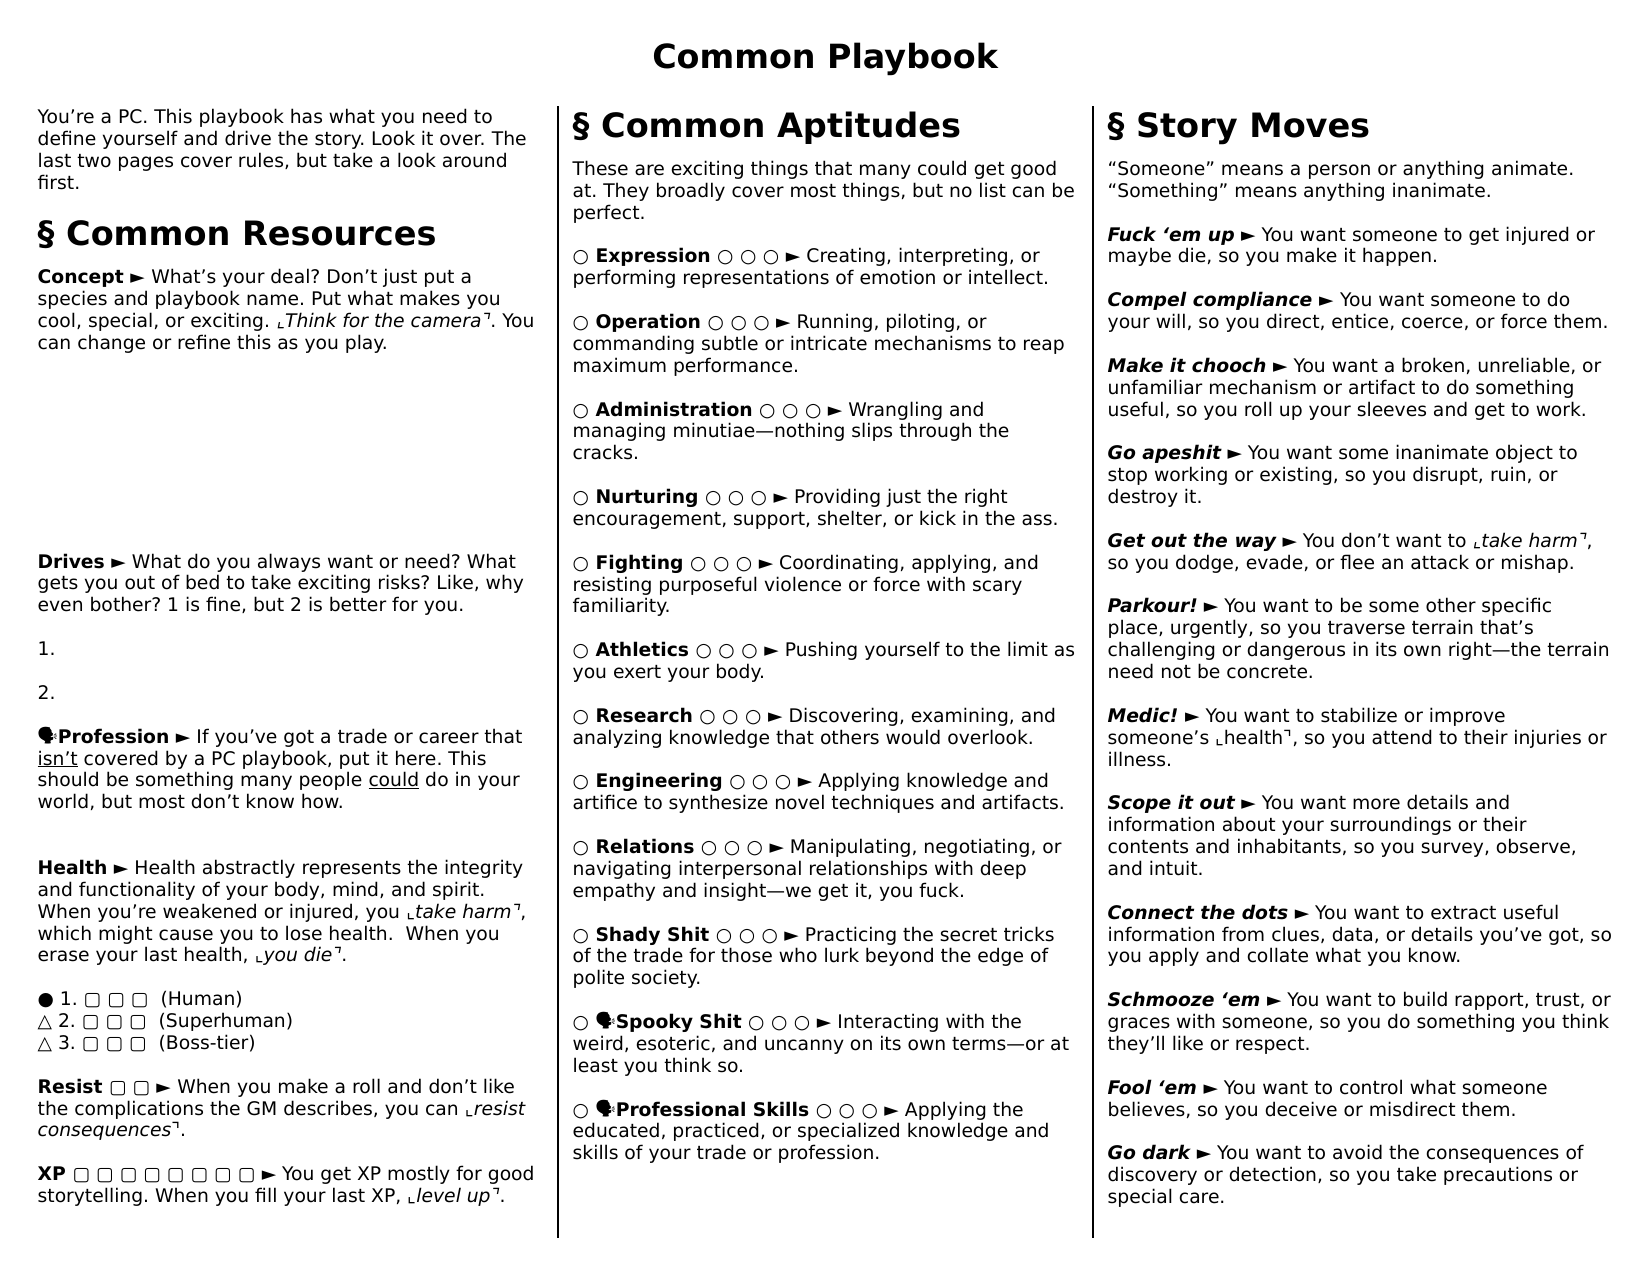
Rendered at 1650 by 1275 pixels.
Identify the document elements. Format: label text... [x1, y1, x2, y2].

text △ 3. ▢ ▢ ▢ (Boss-tier) [37, 1032, 542, 1054]
text ○ Relations ○ ○ ○ ► Manipulating, negotiating, or navigating interpersonal relationships with deep empathy and insight—we get it, you fuck. [572, 836, 1077, 902]
text ○ Nurturing ○ ○ ○ ► Providing just the right encouragement, support, shelter, or kick in the ass. [572, 486, 1077, 530]
text 🗣Profession ► If you’ve got a trade or career that isn’t covered by a PC playbook, put it here. This should be something many people could do in your world, but most don’t know how. [37, 726, 542, 813]
subtitle § Story Moves [1107, 106, 1612, 145]
text XP ▢ ▢ ▢ ▢ ▢ ▢ ▢ ▢ ► You get XP mostly for good storytelling. When you fill your last XP, ⌞level up⌝. [37, 1163, 542, 1207]
text Schmooze ‘em ► You want to build rapport, trust, or graces with someone, so you do something you think they’ll like or respect. [1107, 989, 1612, 1055]
text Make it chooch ► You want a broken, unreliable, or unfamiliar mechanism or artifact to do something useful, so you roll up your sleeves and get to work. [1107, 355, 1612, 420]
text Drives ► What do you always want or need? What gets you out of bed to take exciting risks? Like, why even bother? 1 is fine, but 2 is better for you. [37, 551, 542, 616]
text Resist ▢ ▢ ► When you make a roll and don’t like the complications the GM describes, you can ⌞resist consequences⌝. [37, 1076, 542, 1141]
subtitle § Common Aptitudes [572, 106, 1077, 145]
text ○ Administration ○ ○ ○ ► Wrangling and managing minutiae—nothing slips through the cracks. [572, 398, 1077, 464]
text ○ Fighting ○ ○ ○ ► Coordinating, applying, and resisting purposeful violence or force with scary familiarity. [572, 552, 1077, 617]
text ○ Operation ○ ○ ○ ► Running, piloting, or commanding subtle or intricate mechanisms to reap maximum performance. [572, 311, 1077, 377]
text Health ► Health abstractly represents the integrity and functionality of your body, mind, and spirit. When you’re weakened or injured, you ⌞take harm⌝, which might cause you to lose health. When you erase your last health, ⌞you die⌝. [37, 857, 542, 966]
subtitle § Common Resources [37, 215, 542, 254]
text ○ Athletics ○ ○ ○ ► Pushing yourself to the limit as you exert your body. [572, 639, 1077, 683]
text △ 2. ▢ ▢ ▢ (Superhuman) [37, 1010, 542, 1032]
text ○ Engineering ○ ○ ○ ► Applying knowledge and artifice to synthesize novel techniques and artifacts. [572, 770, 1077, 814]
text Get out the way ► You don’t want to ⌞take harm⌝, so you dodge, evade, or flee an attack or mishap. [1107, 530, 1612, 573]
text Fool ‘em ► You want to control what someone believes, so you deceive or misdirect them. [1107, 1077, 1612, 1120]
text Medic! ► You want to stabilize or improve someone’s ⌞health⌝, so you attend to their injuries or illness. [1107, 705, 1612, 770]
text 1. [37, 638, 542, 660]
text “Someone” means a person or anything animate. “Something” means anything inanimate. [1107, 158, 1612, 202]
text Go apeshit ► You want some inanimate object to stop working or existing, so you disrupt, ruin, or destroy it. [1107, 442, 1612, 508]
text Parkour! ► You want to be some other specific place, urgently, so you traverse terrain that’s challenging or dangerous in its own right—the terrain need not be concrete. [1107, 595, 1612, 683]
text ○ Shady Shit ○ ○ ○ ► Practicing the secret tricks of the trade for those who lurk beyond the edge of polite society. [572, 923, 1077, 989]
text ○ Research ○ ○ ○ ► Discovering, examining, and analyzing knowledge that others would overlook. [572, 705, 1077, 748]
text ○ Expression ○ ○ ○ ► Creating, interpreting, or performing representations of emotion or intellect. [572, 245, 1077, 289]
text 2. [37, 682, 542, 704]
text ○ 🗣Professional Skills ○ ○ ○ ► Applying the educated, practiced, or specialized knowledge and skills of your trade or profession. [572, 1098, 1077, 1164]
text Connect the dots ► You want to extract useful information from clues, data, or details you’ve got, so you apply and collate what you know. [1107, 902, 1612, 967]
text Scope it out ► You want more details and information about your surroundings or their contents and inhabitants, so you survey, observe, and intuit. [1107, 792, 1612, 880]
text Go dark ► You want to avoid the consequences of discovery or detection, so you take precautions or special care. [1107, 1142, 1612, 1208]
text Compel compliance ► You want someone to do your will, so you direct, entice, coerce, or force them. [1107, 289, 1612, 333]
text You’re a PC. This playbook has what you need to define yourself and drive the story. Look it over. The last two pages cover rules, but take a look around first. [37, 106, 542, 194]
text ○ 🗣Spooky Shit ○ ○ ○ ► Interacting with the weird, esoteric, and uncanny on its own terms—or at least you think so. [572, 1011, 1077, 1077]
text Fuck ‘em up ► You want someone to get injured or maybe die, so you make it happen. [1107, 223, 1612, 267]
text ● 1. ▢ ▢ ▢ (Human) [37, 988, 542, 1010]
text Concept ► What’s your deal? Don’t just put a species and playbook name. Put what makes you cool, special, or exciting. ⌞Think for the camera⌝. You can change or refine this as you play. [37, 266, 542, 354]
text These are exciting things that many could get good at. They broadly cover most things, but no list can be perfect. [572, 158, 1077, 223]
